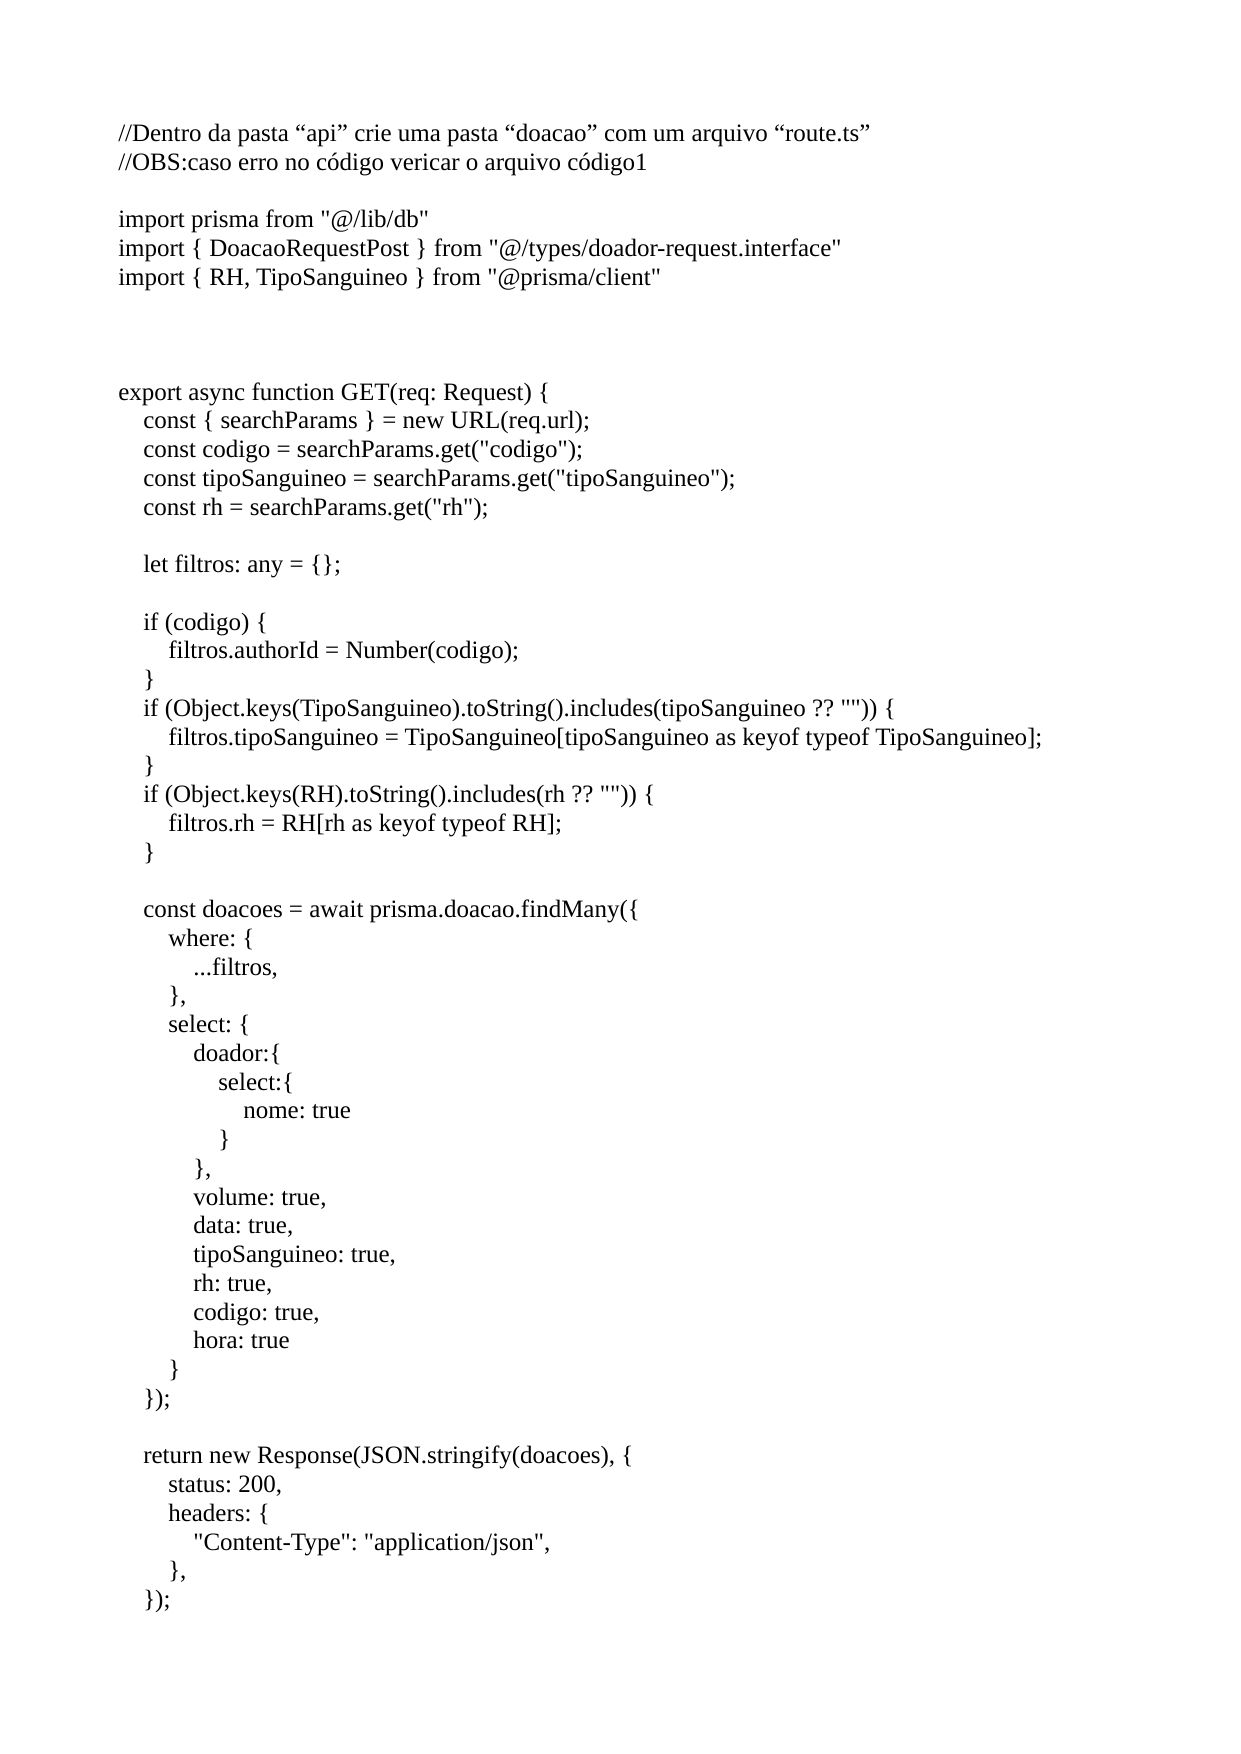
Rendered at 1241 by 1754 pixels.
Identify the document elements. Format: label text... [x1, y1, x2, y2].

text select: { [118, 1009, 1122, 1038]
text "Content-Type": "application/json", [118, 1527, 1122, 1556]
text const { searchParams } = new URL(req.url); [118, 406, 1122, 434]
text }); [118, 1584, 1122, 1613]
text //OBS:caso erro no código vericar o arquivo código1 [118, 147, 1122, 176]
text tipoSanguineo: true, [118, 1239, 1122, 1268]
text hora: true [118, 1326, 1122, 1354]
text nome: true [118, 1096, 1122, 1124]
text return new Response(JSON.stringify(doacoes), { [118, 1441, 1122, 1469]
text data: true, [118, 1211, 1122, 1239]
text }, [118, 981, 1122, 1009]
text if (codigo) { [118, 607, 1122, 636]
text let filtros: any = {}; [118, 549, 1122, 578]
text where: { [118, 923, 1122, 952]
text filtros.rh = RH[rh as keyof typeof RH]; [118, 808, 1122, 837]
text } [118, 837, 1122, 866]
text //Dentro da pasta “api” crie uma pasta “doacao” com um arquivo “route.ts” [118, 118, 1122, 147]
text status: 200, [118, 1469, 1122, 1498]
text }, [118, 1153, 1122, 1182]
text import { DoacaoRequestPost } from "@/types/doador-request.interface" [118, 233, 1122, 262]
text doador:{ [118, 1038, 1122, 1067]
text filtros.authorId = Number(codigo); [118, 636, 1122, 664]
text import prisma from "@/lib/db" [118, 204, 1122, 233]
text select:{ [118, 1067, 1122, 1096]
text if (Object.keys(TipoSanguineo).toString().includes(tipoSanguineo ?? "")) { [118, 693, 1122, 722]
text } [118, 1124, 1122, 1153]
text } [118, 751, 1122, 779]
text const rh = searchParams.get("rh"); [118, 492, 1122, 521]
text filtros.tipoSanguineo = TipoSanguineo[tipoSanguineo as keyof typeof TipoSanguineo]; [118, 722, 1122, 751]
text if (Object.keys(RH).toString().includes(rh ?? "")) { [118, 779, 1122, 808]
text export async function GET(req: Request) { [118, 377, 1122, 406]
text headers: { [118, 1498, 1122, 1527]
text const tipoSanguineo = searchParams.get("tipoSanguineo"); [118, 463, 1122, 492]
text }); [118, 1383, 1122, 1412]
text } [118, 1354, 1122, 1383]
text rh: true, [118, 1268, 1122, 1297]
text ...filtros, [118, 952, 1122, 981]
text const codigo = searchParams.get("codigo"); [118, 434, 1122, 463]
text volume: true, [118, 1182, 1122, 1211]
text const doacoes = await prisma.doacao.findMany({ [118, 894, 1122, 923]
text codigo: true, [118, 1297, 1122, 1326]
text } [118, 664, 1122, 693]
text import { RH, TipoSanguineo } from "@prisma/client" [118, 262, 1122, 291]
text }, [118, 1556, 1122, 1584]
